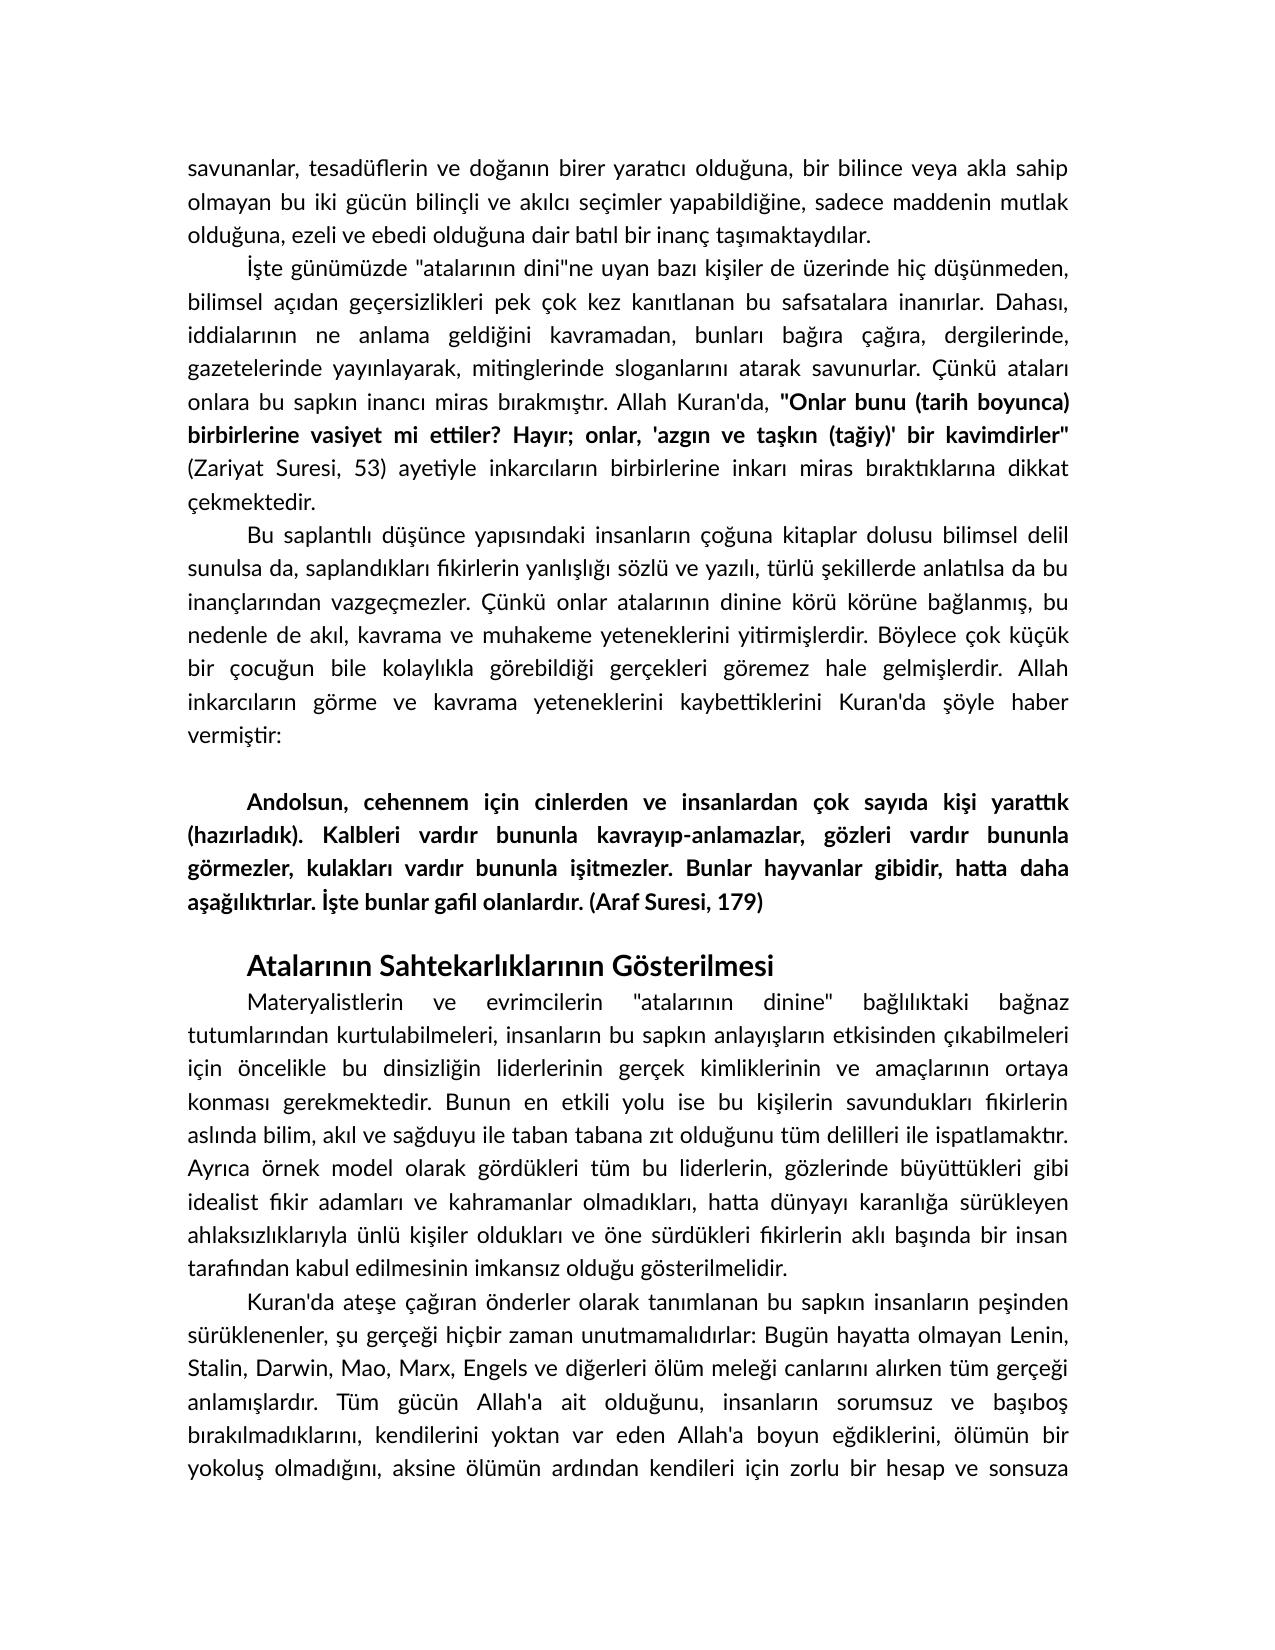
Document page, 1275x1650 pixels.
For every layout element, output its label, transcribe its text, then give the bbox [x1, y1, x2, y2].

text savunanlar, tesadüflerin ve doğanın birer yaratıcı olduğuna, bir bilince veya akla sahip olmayan bu iki gücün bilinçli ve akılcı seçimler yapabildiğine, sadece maddenin mutlak olduğuna, ezeli ve ebedi olduğuna dair batıl bir inanç taşımaktaydılar. [187, 150, 1070, 250]
text Kuran'da ateşe çağıran önderler olarak tanımlanan bu sapkın insanların peşinden sürüklenenler, şu gerçeği hiçbir zaman unutmamalıdırlar: Bugün hayatta olmayan Lenin, Stalin, Darwin, Mao, Marx, Engels ve diğerleri ölüm meleği canlarını alırken tüm gerçeği anlamışlardır. Tüm gücün Allah'a ait olduğunu, insanların sorumsuz ve başıboş bırakılmadıklarını, kendilerini yoktan var eden Allah'a boyun eğdiklerini, ölümün bir yokoluş olmadığını, aksine ölümün ardından kendileri için zorlu bir hesap ve sonsuza [187, 1283, 1070, 1483]
text Atalarının Sahtekarlıklarının Gösterilmesi [187, 950, 1070, 983]
text Materyalistlerin ve evrimcilerin "atalarının dinine" bağlılıktaki bağnaz tutumlarından kurtulabilmeleri, insanların bu sapkın anlayışların etkisinden çıkabilmeleri için öncelikle bu dinsizliğin liderlerinin gerçek kimliklerinin ve amaçlarının ortaya konması gerekmektedir. Bunun en etkili yolu ise bu kişilerin savundukları fikirlerin aslında bilim, akıl ve sağduyu ile taban tabana zıt olduğunu tüm delilleri ile ispatlamaktır. Ayrıca örnek model olarak gördükleri tüm bu liderlerin, gözlerinde büyüttükleri gibi idealist fikir adamları ve kahramanlar olmadıkları, hatta dünyayı karanlığa sürükleyen ahlaksızlıklarıyla ünlü kişiler oldukları ve öne sürdükleri fikirlerin aklı başında bir insan tarafından kabul edilmesinin imkansız olduğu gösterilmelidir. [187, 983, 1070, 1283]
text İşte günümüzde "atalarının dini"ne uyan bazı kişiler de üzerinde hiç düşünmeden, bilimsel açıdan geçersizlikleri pek çok kez kanıtlanan bu safsatalara inanırlar. Dahası, iddialarının ne anlama geldiğini kavramadan, bunları bağıra çağıra, dergilerinde, gazetelerinde yayınlayarak, mitinglerinde sloganlarını atarak savunurlar. Çünkü ataları onlara bu sapkın inancı miras bırakmıştır. Allah Kuran'da, "Onlar bunu (tarih boyunca) birbirlerine vasiyet mi ettiler? Hayır; onlar, 'azgın ve taşkın (tağiy)' bir kavimdirler" (Zariyat Suresi, 53) ayetiyle inkarcıların birbirlerine inkarı miras bıraktıklarına dikkat çekmektedir. [187, 250, 1070, 517]
text Bu saplantılı düşünce yapısındaki insanların çoğuna kitaplar dolusu bilimsel delil sunulsa da, saplandıkları fikirlerin yanlışlığı sözlü ve yazılı, türlü şekillerde anlatılsa da bu inançlarından vazgeçmezler. Çünkü onlar atalarının dinine körü körüne bağlanmış, bu nedenle de akıl, kavrama ve muhakeme yeteneklerini yitirmişlerdir. Böylece çok küçük bir çocuğun bile kolaylıkla görebildiği gerçekleri göremez hale gelmişlerdir. Allah inkarcıların görme ve kavrama yeteneklerini kaybettiklerini Kuran'da şöyle haber vermiştir: [187, 517, 1070, 750]
text Andolsun, cehennem için cinlerden ve insanlardan çok sayıda kişi yarattık (hazırladık). Kalbleri vardır bununla kavrayıp-anlamazlar, gözleri vardır bununla görmezler, kulakları vardır bununla işitmezler. Bunlar hayvanlar gibidir, hatta daha aşağılıktırlar. İşte bunlar gafil olanlardır. (Araf Suresi, 179) [187, 783, 1070, 917]
